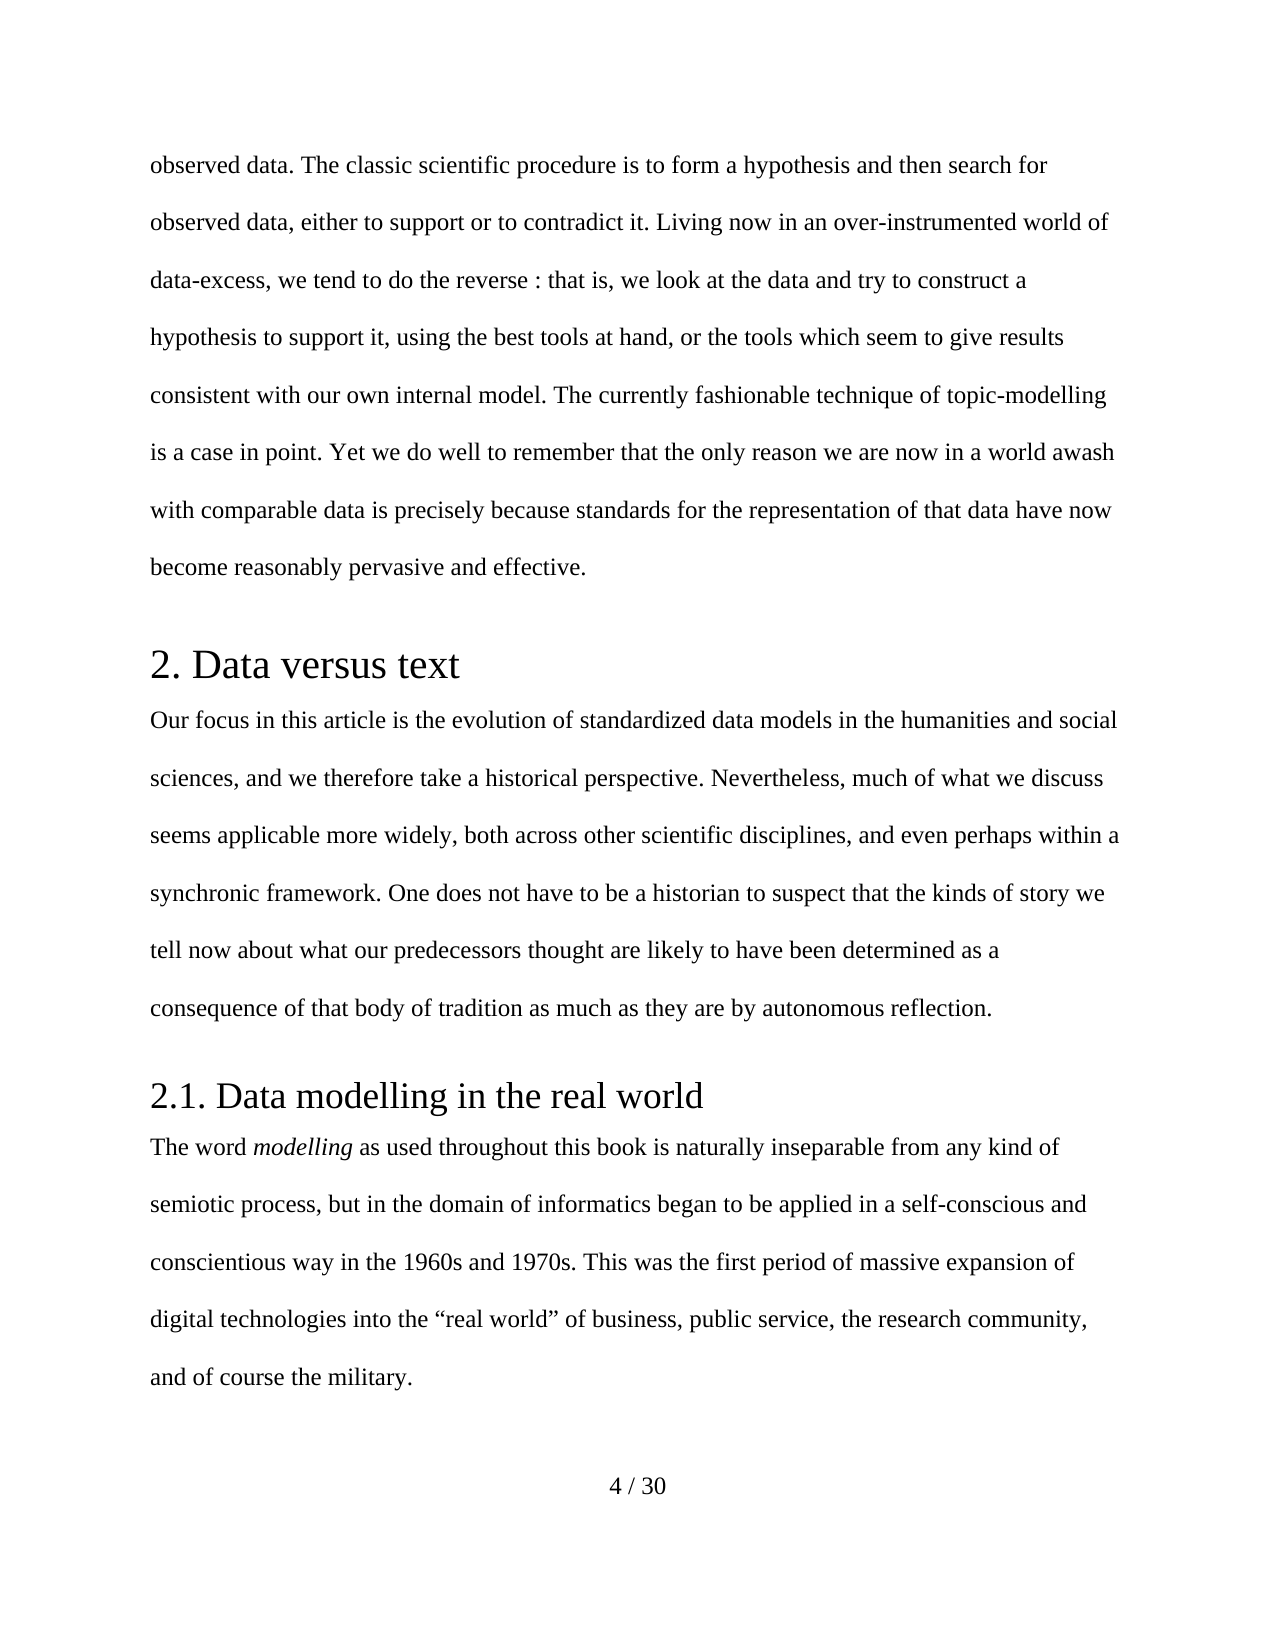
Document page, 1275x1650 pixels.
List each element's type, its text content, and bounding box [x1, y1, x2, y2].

text Our focus in this article is the evolution of standardized data models in the humanities and social sciences, and we therefore take a historical perspective. Nevertheless, much of what we discuss seems applicable more widely, both across other scientific disciplines, and even perhaps within a synchronic framework. One does not have to be a historian to suspect that the kinds of story we tell now about what our predecessors thought are likely to have been determined as a consequence of that body of tradition as much as they are by autonomous reflection. [150, 705, 1125, 1021]
subtitle 2.1. Data modelling in the real world [150, 1074, 1125, 1117]
text The word modelling as used throughout this book is naturally inseparable from any kind of semiotic process, but in the domain of informatics began to be applied in a self-conscious and conscientious way in the 1960s and 1970s. This was the first period of massive expansion of digital technologies into the “real world” of business, public service, the research community, and of course the military. [150, 1132, 1125, 1390]
subtitle 2. Data versus text [150, 639, 1125, 687]
text observed data. The classic scientific procedure is to form a hypothesis and then search for observed data, either to support or to contradict it. Living now in an over-instrumented world of data-excess, we tend to do the reverse : that is, we look at the data and try to construct a hypothesis to support it, using the best tools at hand, or the tools which seem to give results consistent with our own internal model. The currently fashionable technique of topic-modelling is a case in point. Yet we do well to remember that the only reason we are now in a world awash with comparable data is precisely because standards for the representation of that data have now become reasonably pervasive and effective. [150, 150, 1125, 581]
